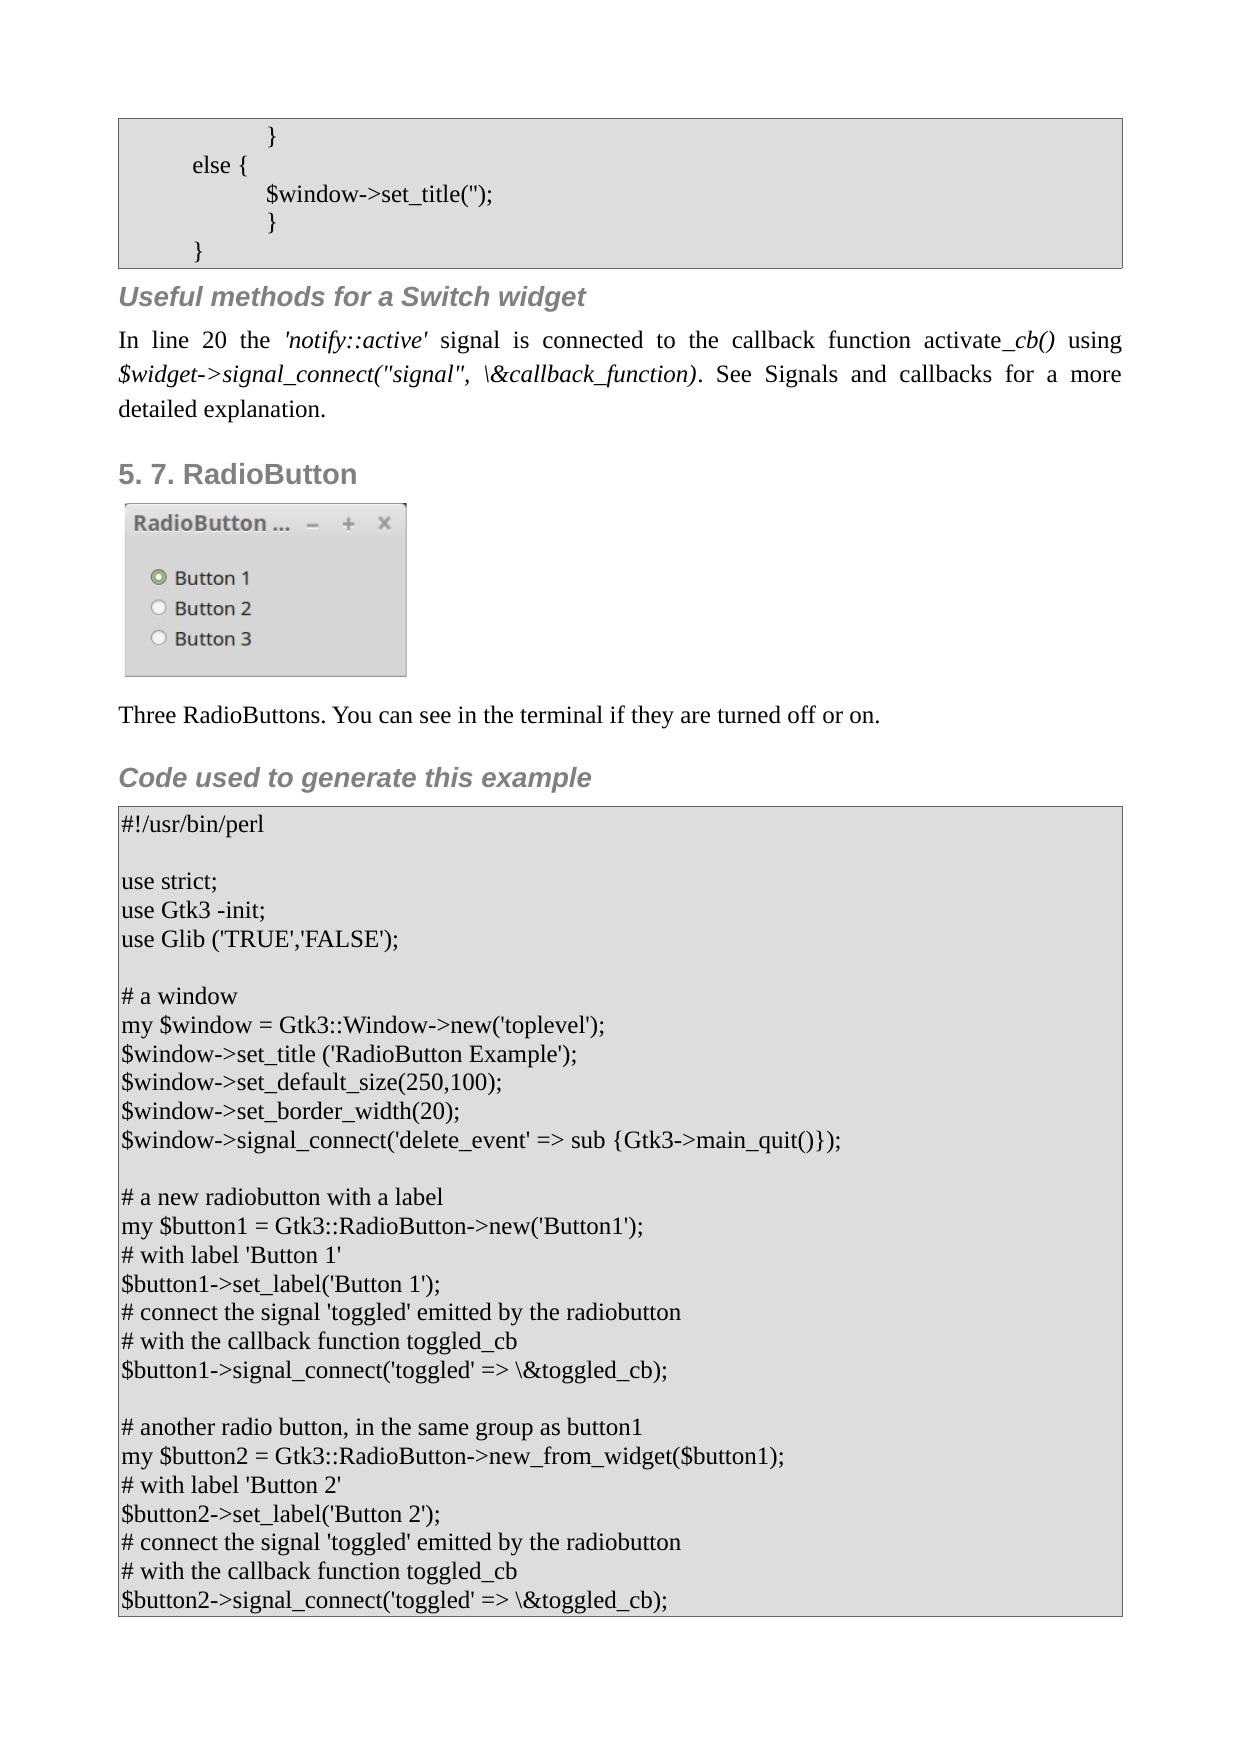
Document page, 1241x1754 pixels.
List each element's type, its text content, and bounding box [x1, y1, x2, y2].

text } [119, 233, 1122, 268]
text # connect the signal 'toggled' emitted by the radiobutton [119, 1294, 1122, 1323]
text use Glib ('TRUE','FALSE'); [119, 921, 1122, 949]
text $window->signal_connect('delete_event' => sub {Gtk3->main_quit()}); [119, 1122, 1122, 1151]
text } [119, 119, 1122, 147]
text $window->set_border_width(20); [119, 1093, 1122, 1122]
text $window->set_default_size(250,100); [119, 1064, 1122, 1093]
text # connect the signal 'toggled' emitted by the radiobutton [119, 1524, 1122, 1553]
text # with the callback function toggled_cb [119, 1553, 1122, 1582]
subtitle Code used to generate this example [118, 761, 1122, 793]
text use Gtk3 -init; [119, 892, 1122, 921]
text $button1->signal_connect('toggled' => \&toggled_cb); [119, 1352, 1122, 1381]
text Three RadioButtons. You can see in the terminal if they are turned off or on. [118, 700, 1122, 728]
subtitle 5. 7. RadioButton [118, 457, 1122, 491]
text # a window [119, 978, 1122, 1007]
text my $window = Gtk3::Window->new('toplevel'); [119, 1007, 1122, 1036]
picture [124, 503, 407, 677]
text $button2->set_label('Button 2'); [119, 1496, 1122, 1524]
text my $button1 = Gtk3::RadioButton->new('Button1'); [119, 1208, 1122, 1237]
text $button1->set_label('Button 1'); [119, 1266, 1122, 1294]
text } [119, 204, 1122, 233]
text $window->set_title(''); [119, 176, 1122, 204]
text # a new radiobutton with a label [119, 1179, 1122, 1208]
text # with the callback function toggled_cb [119, 1323, 1122, 1352]
text # another radio button, in the same group as button1 [119, 1409, 1122, 1438]
text In line 20 the 'notify::active' signal is connected to the callback function activate_cb() using $widget->signal_connect("signal", \&callback_function). See Signals and callbacks for a more detailed explanation. [118, 325, 1122, 422]
text $window->set_title ('RadioButton Example'); [119, 1036, 1122, 1064]
subtitle Useful methods for a Switch widget [118, 280, 1122, 312]
text #!/usr/bin/perl [119, 807, 1122, 834]
text # with label 'Button 2' [119, 1467, 1122, 1496]
text $button2->signal_connect('toggled' => \&toggled_cb); [119, 1582, 1122, 1616]
text # with label 'Button 1' [119, 1237, 1122, 1266]
text my $button2 = Gtk3::RadioButton->new_from_widget($button1); [119, 1438, 1122, 1467]
text else { [119, 147, 1122, 176]
text use strict; [119, 863, 1122, 892]
